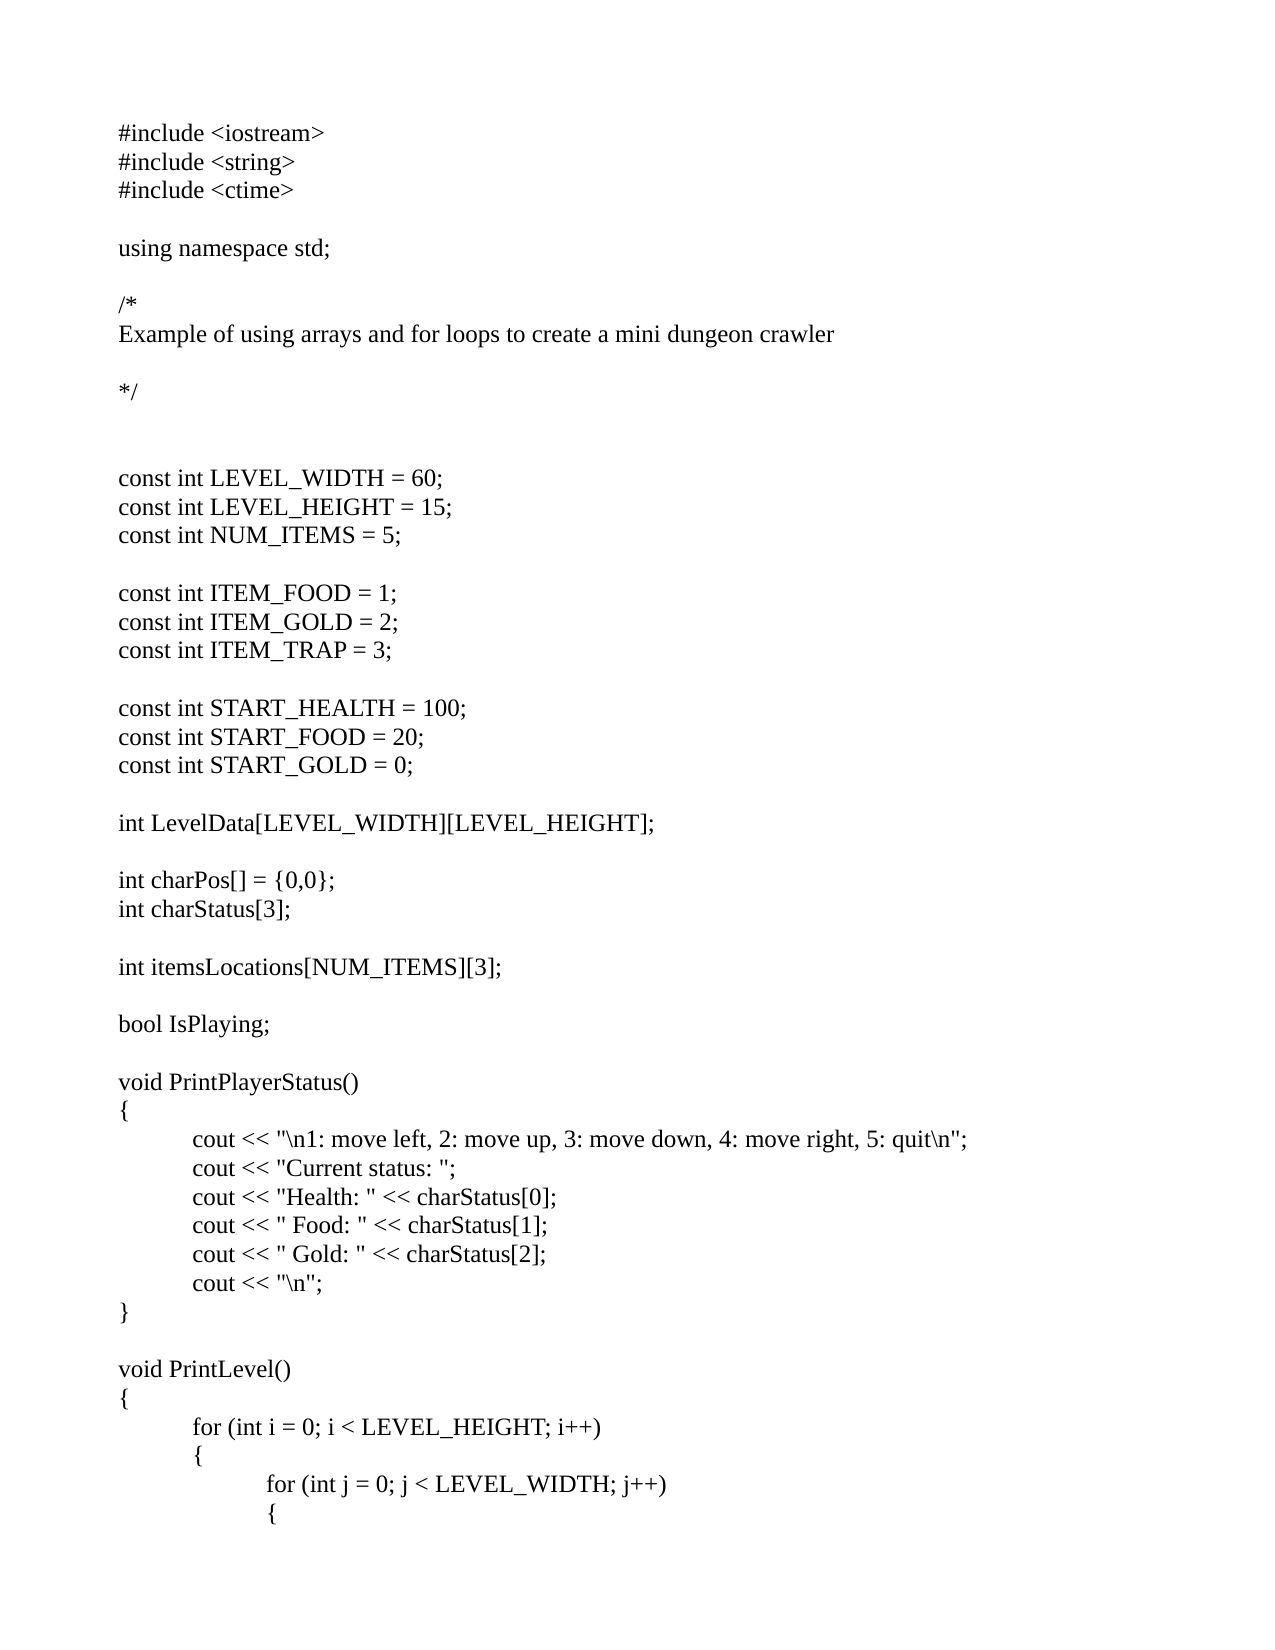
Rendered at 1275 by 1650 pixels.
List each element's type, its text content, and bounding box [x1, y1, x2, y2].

text void PrintPlayerStatus() [118, 1067, 1157, 1096]
text #include <ctime> [118, 176, 1157, 204]
text #include <string> [118, 147, 1157, 176]
text cout << "Current status: "; [118, 1153, 1157, 1182]
text const int ITEM_GOLD = 2; [118, 607, 1157, 636]
text const int START_FOOD = 20; [118, 722, 1157, 751]
text */ [118, 377, 1157, 406]
text { [118, 1441, 1157, 1469]
text #include <iostream> [118, 118, 1157, 147]
text bool IsPlaying; [118, 1009, 1157, 1038]
text const int LEVEL_HEIGHT = 15; [118, 492, 1157, 521]
text const int ITEM_TRAP = 3; [118, 636, 1157, 664]
text const int LEVEL_WIDTH = 60; [118, 463, 1157, 492]
text const int NUM_ITEMS = 5; [118, 521, 1157, 549]
text const int START_GOLD = 0; [118, 751, 1157, 779]
text for (int i = 0; i < LEVEL_HEIGHT; i++) [118, 1412, 1157, 1441]
text { [118, 1383, 1157, 1412]
text using namespace std; [118, 233, 1157, 262]
text int LevelData[LEVEL_WIDTH][LEVEL_HEIGHT]; [118, 808, 1157, 837]
text { [118, 1498, 1157, 1527]
text int itemsLocations[NUM_ITEMS][3]; [118, 952, 1157, 981]
text cout << "\n"; [118, 1268, 1157, 1297]
text } [118, 1297, 1157, 1326]
text int charStatus[3]; [118, 894, 1157, 923]
text Example of using arrays and for loops to create a mini dungeon crawler [118, 319, 1157, 348]
text const int START_HEALTH = 100; [118, 693, 1157, 722]
text for (int j = 0; j < LEVEL_WIDTH; j++) [118, 1469, 1157, 1498]
text /* [118, 291, 1157, 319]
text int charPos[] = {0,0}; [118, 866, 1157, 894]
text { [118, 1096, 1157, 1124]
text const int ITEM_FOOD = 1; [118, 578, 1157, 607]
text void PrintLevel() [118, 1354, 1157, 1383]
text cout << "Health: " << charStatus[0]; [118, 1182, 1157, 1211]
text cout << " Gold: " << charStatus[2]; [118, 1239, 1157, 1268]
text cout << " Food: " << charStatus[1]; [118, 1211, 1157, 1239]
text cout << "\n1: move left, 2: move up, 3: move down, 4: move right, 5: quit\n"; [118, 1124, 1157, 1153]
